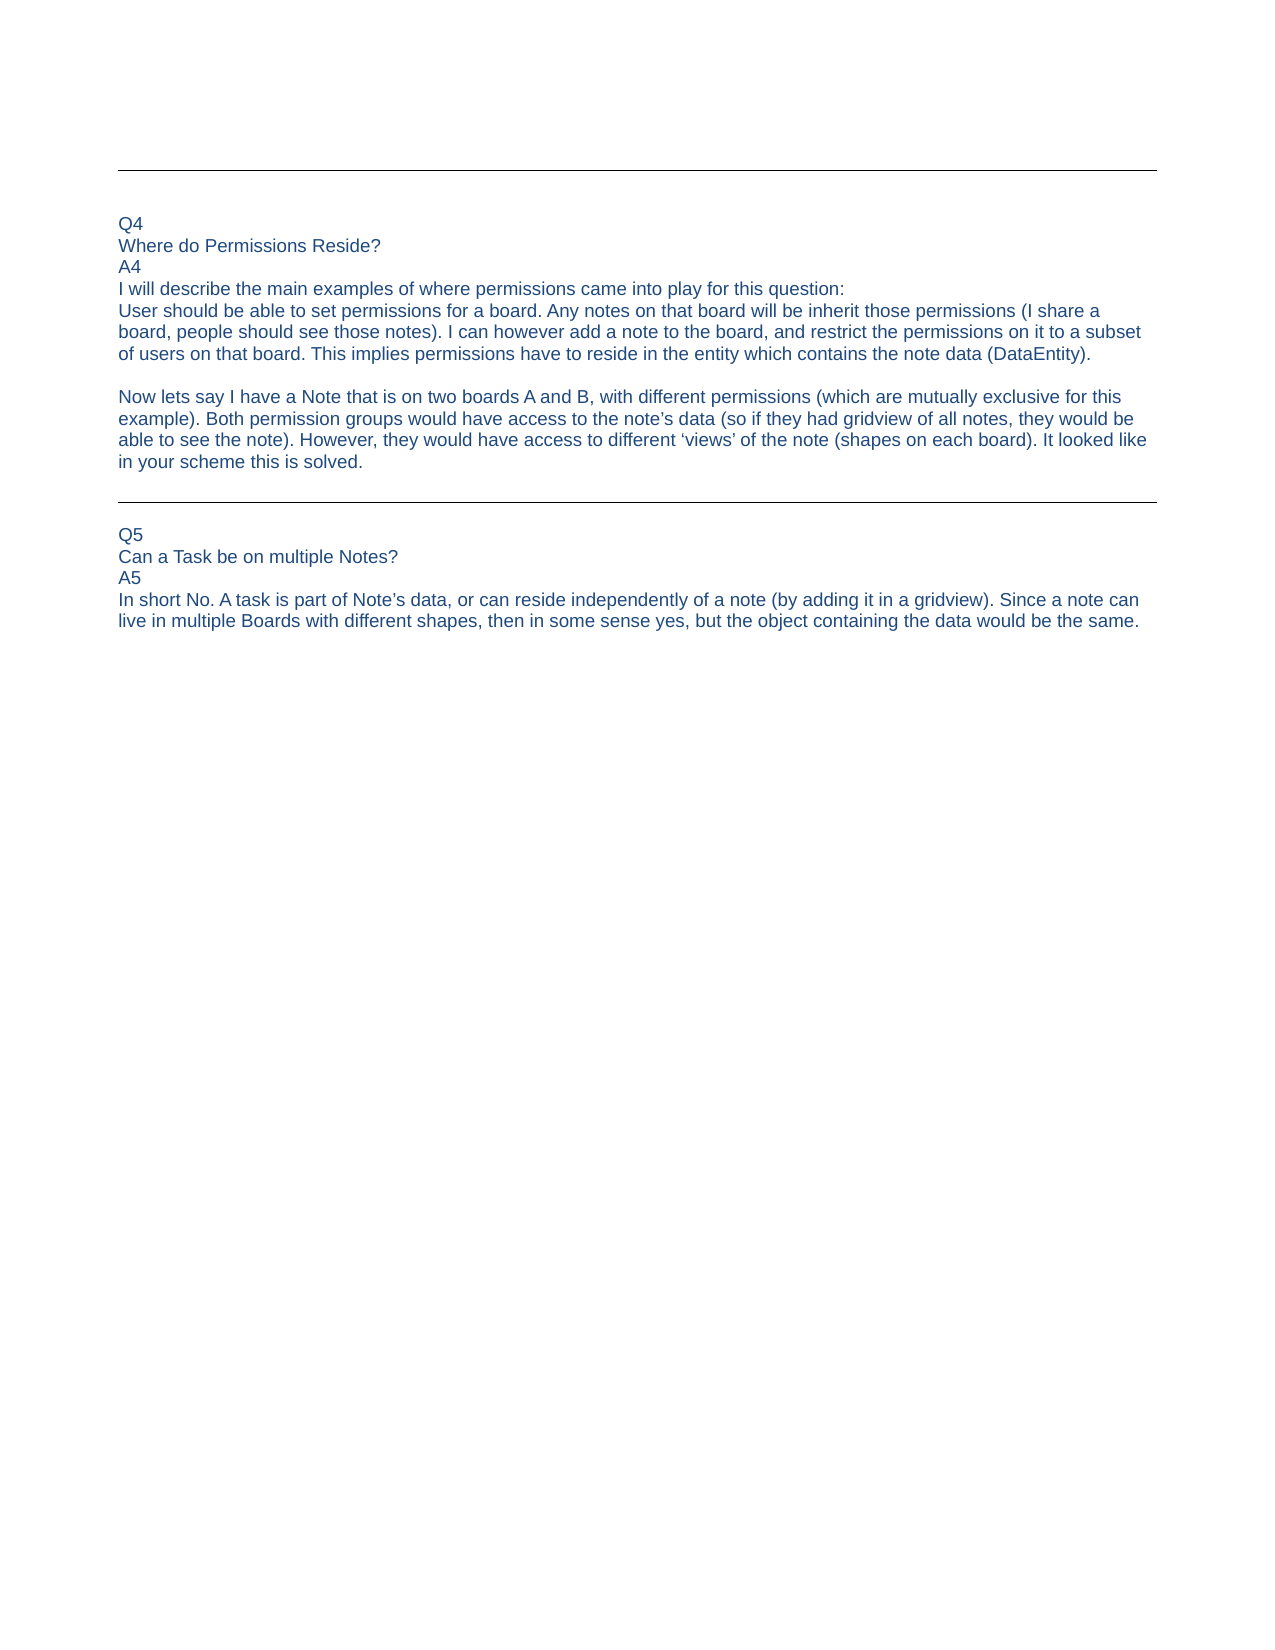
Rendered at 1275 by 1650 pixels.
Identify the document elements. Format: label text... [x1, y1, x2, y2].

text Q5 [118, 524, 1157, 546]
text Can a Task be on multiple Notes? [118, 546, 1157, 567]
text Now lets say I have a Note that is on two boards A and B, with different permissions (which are mutually exclusive for this example). Both permission groups would have access to the note’s data (so if they had gridview of all notes, they would be able to see the note). However, they would have access to different ‘views’ of the note (shapes on each board). It looked like in your scheme this is solved. [118, 386, 1157, 472]
text I will describe the main examples of where permissions came into play for this question: [118, 278, 1157, 299]
text Q4 [118, 213, 1157, 235]
text A4 [118, 256, 1157, 278]
text Where do Permissions Reside? [118, 235, 1157, 256]
text A5 [118, 567, 1157, 589]
text In short No. A task is part of Note’s data, or can reside independently of a note (by adding it in a gridview). Since a note can live in multiple Boards with different shapes, then in some sense yes, but the object containing the data would be the same. [118, 589, 1157, 632]
text User should be able to set permissions for a board. Any notes on that board will be inherit those permissions (I share a board, people should see those notes). I can however add a note to the board, and restrict the permissions on it to a subset of users on that board. This implies permissions have to reside in the entity which contains the note data (DataEntity). [118, 299, 1157, 364]
